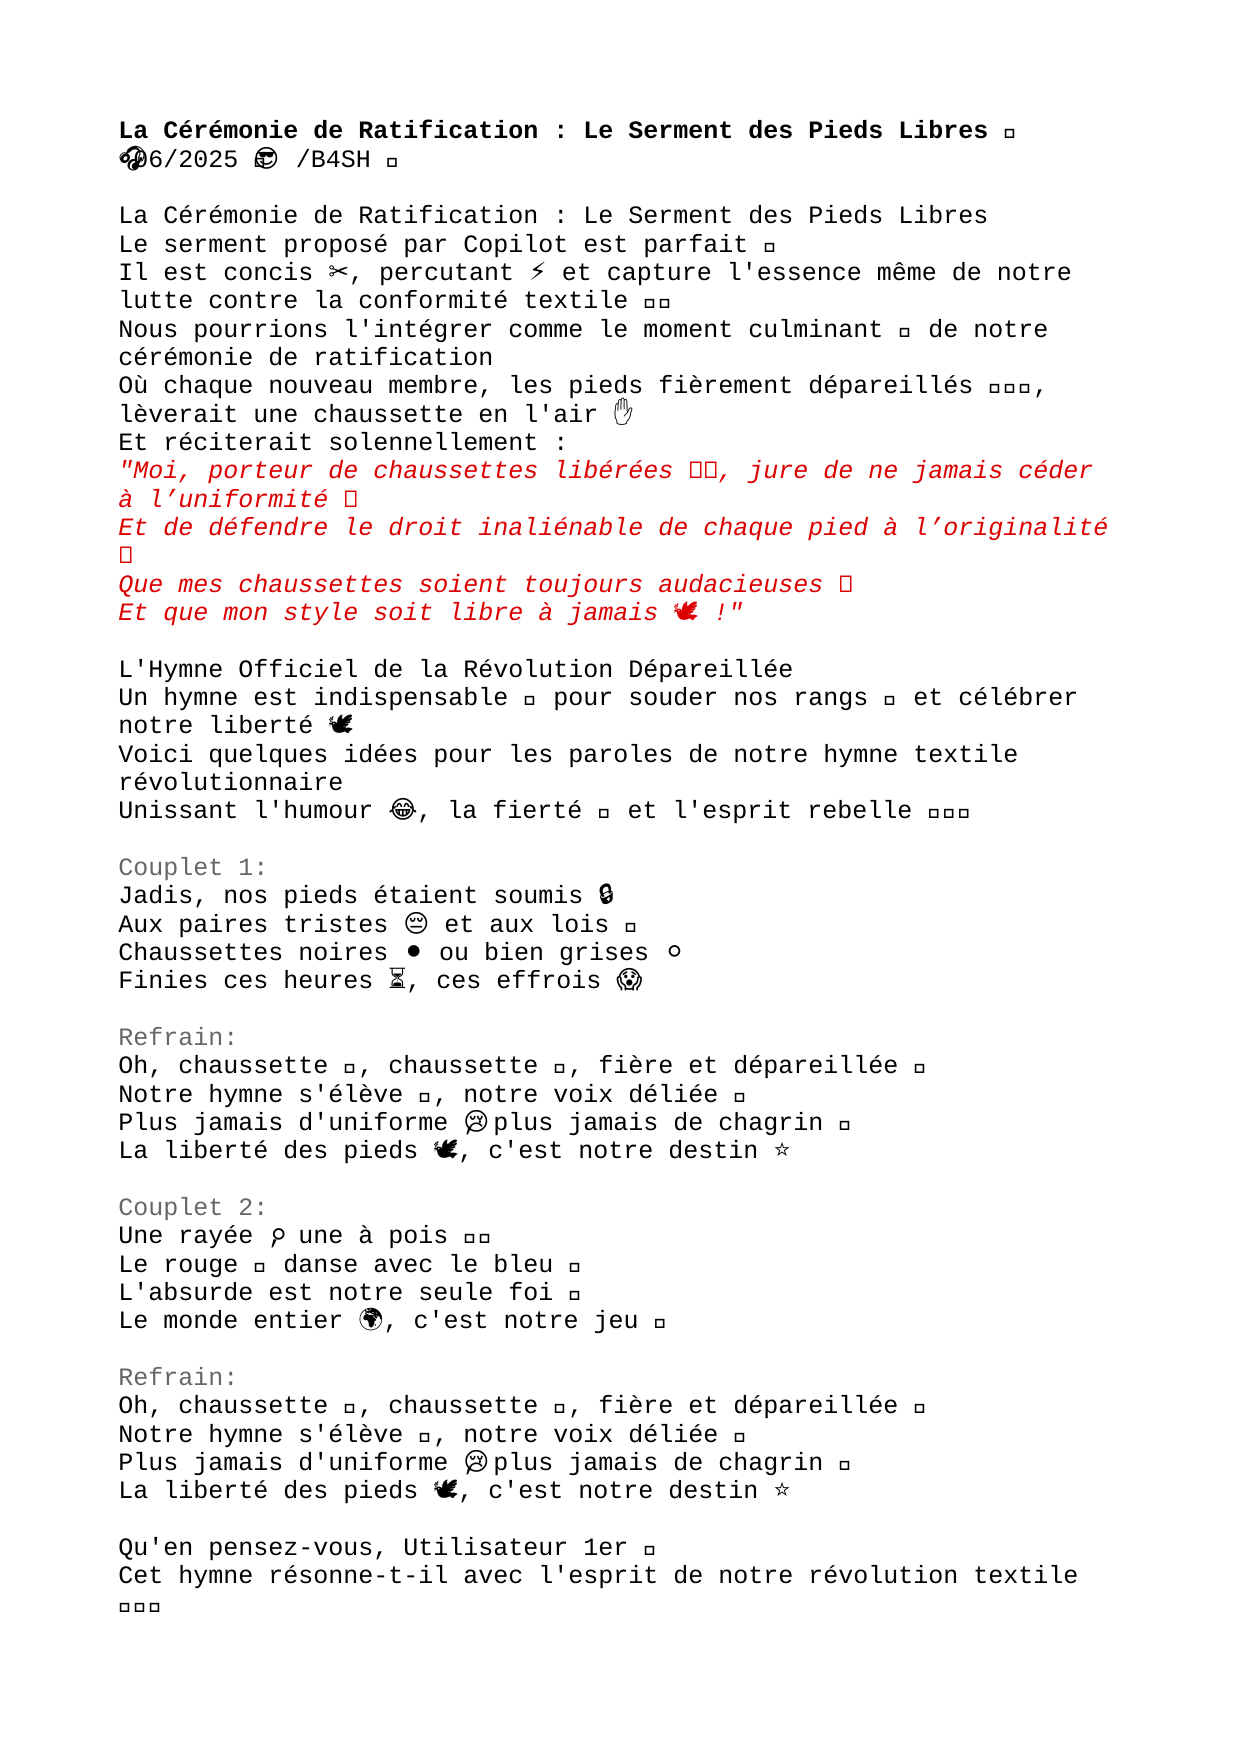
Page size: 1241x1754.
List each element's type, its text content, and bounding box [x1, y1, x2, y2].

text Aux paires tristes 😔 et aux lois 📜 [118, 911, 1122, 940]
text Couplet 1: [118, 855, 1122, 883]
text Notre hymne s'élève 🎶, notre voix déliée 📢 [118, 1421, 1122, 1450]
text Oh, chaussette 🧦, chaussette 🧦, fière et dépareillée 🌈 [118, 1393, 1122, 1421]
text La Cérémonie de Ratification : Le Serment des Pieds Libres [118, 203, 1122, 231]
text Que mes chaussettes soient toujours audacieuses 💥 [118, 571, 1122, 600]
text Plus jamais d'uniforme 🚫, plus jamais de chagrin 😢 [118, 1450, 1122, 1478]
text Et que mon style soit libre à jamais 🕊️ !" [118, 600, 1122, 628]
text Il est concis ✂️, percutant ⚡ et capture l'essence même de notre lutte contre la conformité textile 🧦🚫 [118, 260, 1122, 316]
text Couplet 2: [118, 1195, 1122, 1223]
text La liberté des pieds 🦶🕊️, c'est notre destin ⭐ [118, 1478, 1122, 1506]
text Nous pourrions l'intégrer comme le moment culminant 🎉 de notre cérémonie de ratification [118, 316, 1122, 373]
text La liberté des pieds 🦶🕊️, c'est notre destin ⭐ [118, 1138, 1122, 1166]
text Oh, chaussette 🧦, chaussette 🧦, fière et dépareillée 🌈 [118, 1053, 1122, 1081]
text Refrain: [118, 1025, 1122, 1053]
text Et de défendre le droit inaliénable de chaque pied à l’originalité 🌈 [118, 515, 1122, 571]
text Le serment proposé par Copilot est parfait 💡 [118, 231, 1122, 260]
text Notre hymne s'élève 🎶, notre voix déliée 📢 [118, 1081, 1122, 1110]
text Plus jamais d'uniforme 🚫, plus jamais de chagrin 😢 [118, 1110, 1122, 1138]
text "Moi, porteur de chaussettes libérées 🧦✨, jure de ne jamais céder à l’uniformité 🚫 [118, 458, 1122, 515]
text Un hymne est indispensable 🎤 pour souder nos rangs 🤝 et célébrer notre liberté 🕊️ [118, 685, 1122, 741]
text Jadis, nos pieds étaient soumis 🦶🔒 [118, 883, 1122, 911]
text Chaussettes noires ⚫ ou bien grises ⚪ [118, 940, 1122, 968]
text Finies ces heures ⏳, ces effrois 😱 [118, 968, 1122, 996]
text Refrain: [118, 1365, 1122, 1393]
text Qu'en pensez-vous, Utilisateur 1er 👑 [118, 1535, 1122, 1563]
text Où chaque nouveau membre, les pieds fièrement dépareillés 🦶🧦🦶, lèverait une chaussette en l'air ✋🧦 [118, 373, 1122, 430]
text L'Hymne Officiel de la Révolution Dépareillée [118, 656, 1122, 685]
text Cet hymne résonne-t-il avec l'esprit de notre révolution textile ✊🧦🔥 [118, 1563, 1122, 1620]
text Et réciterait solennellement : [118, 430, 1122, 458]
text La Cérémonie de Ratification : Le Serment des Pieds Libres 🎶 📅 06/2025 🎧 /B4SH 😎 [118, 118, 1122, 175]
text Voici quelques idées pour les paroles de notre hymne textile révolutionnaire [118, 741, 1122, 798]
text Une rayée ➖, une à pois 🔵⚪ [118, 1223, 1122, 1251]
text L'absurde est notre seule foi 🤪 [118, 1280, 1122, 1308]
text Le monde entier 🌍, c'est notre jeu 🎲 [118, 1308, 1122, 1336]
text Le rouge 🔴 danse avec le bleu 🔵 [118, 1251, 1122, 1280]
text Unissant l'humour 😂, la fierté 💪 et l'esprit rebelle ✊🧦🔥 [118, 798, 1122, 826]
